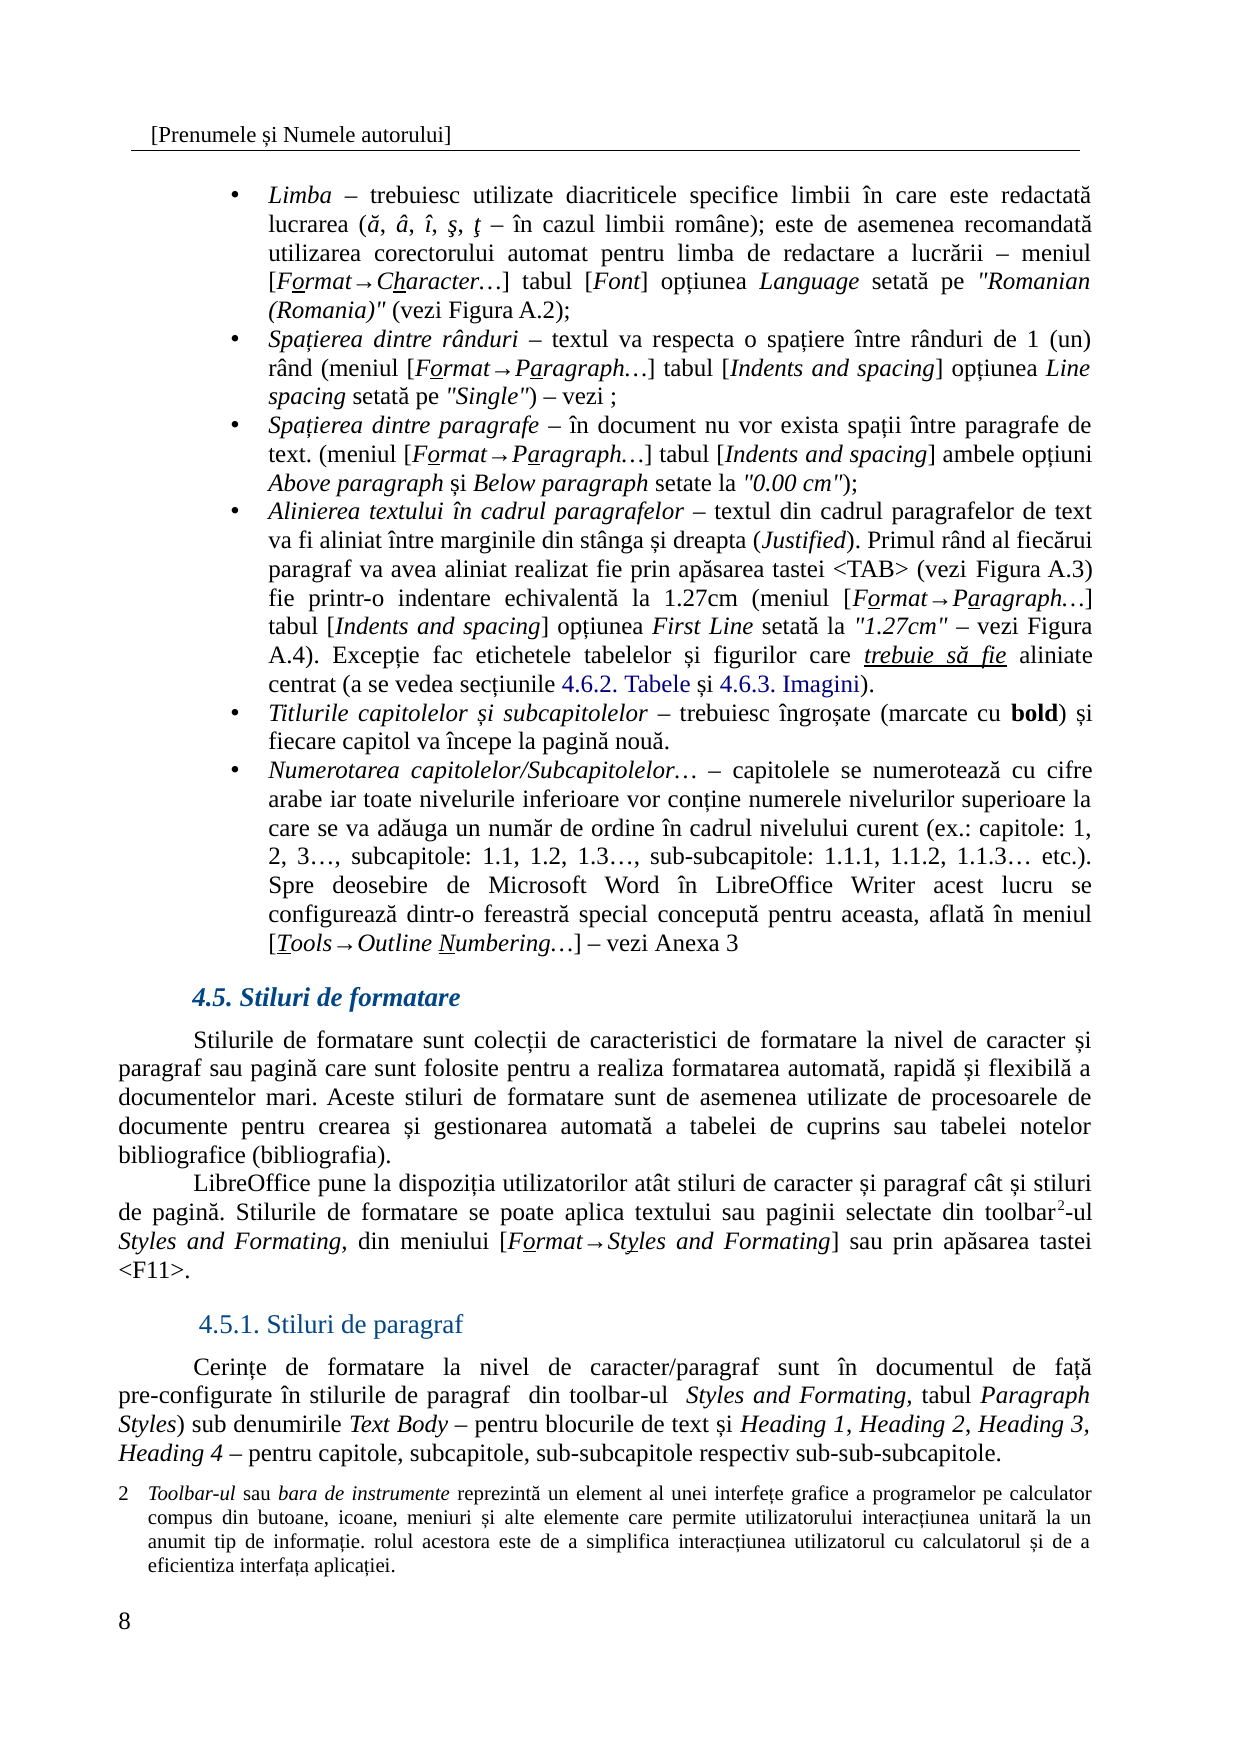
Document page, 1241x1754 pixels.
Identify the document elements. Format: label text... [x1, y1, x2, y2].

list Spațierea dintre paragrafe – în document nu vor exista spații între paragrafe de text. (meniul [Format→Paragraph…] tabul [Indents and spacing] ambele opțiuni Above paragraph și Below paragraph setate la "0.00 cm"); [231, 410, 1093, 496]
list Alinierea textului în cadrul paragrafelor – textul din cadrul paragrafelor de text va fi aliniat între marginile din stânga și dreapta (Justified). Primul rând al fiecărui paragraf va avea aliniat realizat fie prin apăsarea tastei <TAB> (vezi Figura A.3) fie printr-o indentare echivalentă la 1.27cm (meniul [Format→Paragraph…] tabul [Indents and spacing] opțiunea First Line setată la "1.27cm" – vezi Figura A.4). Excepție fac etichetele tabelelor și figurilor care trebuie să fie aliniate centrat (a se vedea secțiunile 4.6.2. Tabele și 4.6.3. Imagini). [231, 496, 1093, 698]
list Titlurile capitolelor și subcapitolelor – trebuiesc îngroșate (marcate cu bold) și fiecare capitol va începe la pagină nouă. [231, 698, 1093, 755]
list Limba – trebuiesc utilizate diacriticele specifice limbii în care este redactată lucrarea (ă, â, î, ş, ţ – în cazul limbii române); este de asemenea recomandată utilizarea corectorului automat pentru limba de redactare a lucrării – meniul [Format→Character…] tabul [Font] opțiunea Language setată pe "Romanian (Romania)" (vezi Figura A.2); [231, 180, 1093, 324]
text Stilurile de formatare sunt colecții de caracteristici de formatare la nivel de caracter și paragraf sau pagină care sunt folosite pentru a realiza formatarea automată, rapidă și flexibilă a documentelor mari. Aceste stiluri de formatare sunt de asemenea utilizate de procesoarele de documente pentru crearea și gestionarea automată a tabelei de cuprins sau tabelei notelor bibliografice (bibliografia). [118, 1025, 1093, 1168]
subtitle Stiluri de formatare [192, 981, 1093, 1012]
text Toolbar-ul sau bara de instrumente reprezintă un element al unei interfețe grafice a programelor pe calculator compus din butoane, icoane, meniuri și alte elemente care permite utilizatorului interacțiunea unitară la un anumit tip de informație. rolul acestora este de a simplifica interacțiunea utilizatorul cu calculatorul și de a eficientiza interfața aplicației. [118, 1481, 1093, 1577]
subtitle Stiluri de paragraf [192, 1308, 1093, 1339]
list Numerotarea capitolelor/Subcapitolelor… – capitolele se numerotează cu cifre arabe iar toate nivelurile inferioare vor conține numerele nivelurilor superioare la care se va adăuga un număr de ordine în cadrul nivelului curent (ex.: capitole: 1, 2, 3…, subcapitole: 1.1, 1.2, 1.3…, sub-subcapitole: 1.1.1, 1.1.2, 1.1.3… etc.). Spre deosebire de Microsoft Word în LibreOffice Writer acest lucru se configurează dintr-o fereastră special concepută pentru aceasta, aflată în meniul [Tools→Outline Numbering…] – vezi Anexa 3. [231, 755, 1093, 956]
text Cerințe de formatare la nivel de caracter/paragraf sunt în documentul de față pre‑configurate în stilurile de paragraf din toolbar‑ul Styles and Formating, tabul Paragraph Styles) sub denumirile Text Body – pentru blocurile de text și Heading 1, Heading 2, Heading 3, Heading 4 – pentru capitole, subcapitole, sub-subcapitole respectiv sub-sub-subcapitole. [118, 1352, 1093, 1467]
list Spațierea dintre rânduri – textul va respecta o spațiere între rânduri de 1 (un) rând (meniul [Format→Paragraph…] tabul [Indents and spacing] opțiunea Line spacing setată pe "Single") – vezi ; [231, 324, 1093, 410]
text LibreOffice pune la dispoziția utilizatorilor atât stiluri de caracter și paragraf cât și stiluri de pagină. Stilurile de formatare se poate aplica textului sau paginii selectate din toolbar‑ul Styles and Formating, din meniului [Format→Styles and Formating] sau prin apăsarea tastei <F11>. [118, 1168, 1093, 1283]
